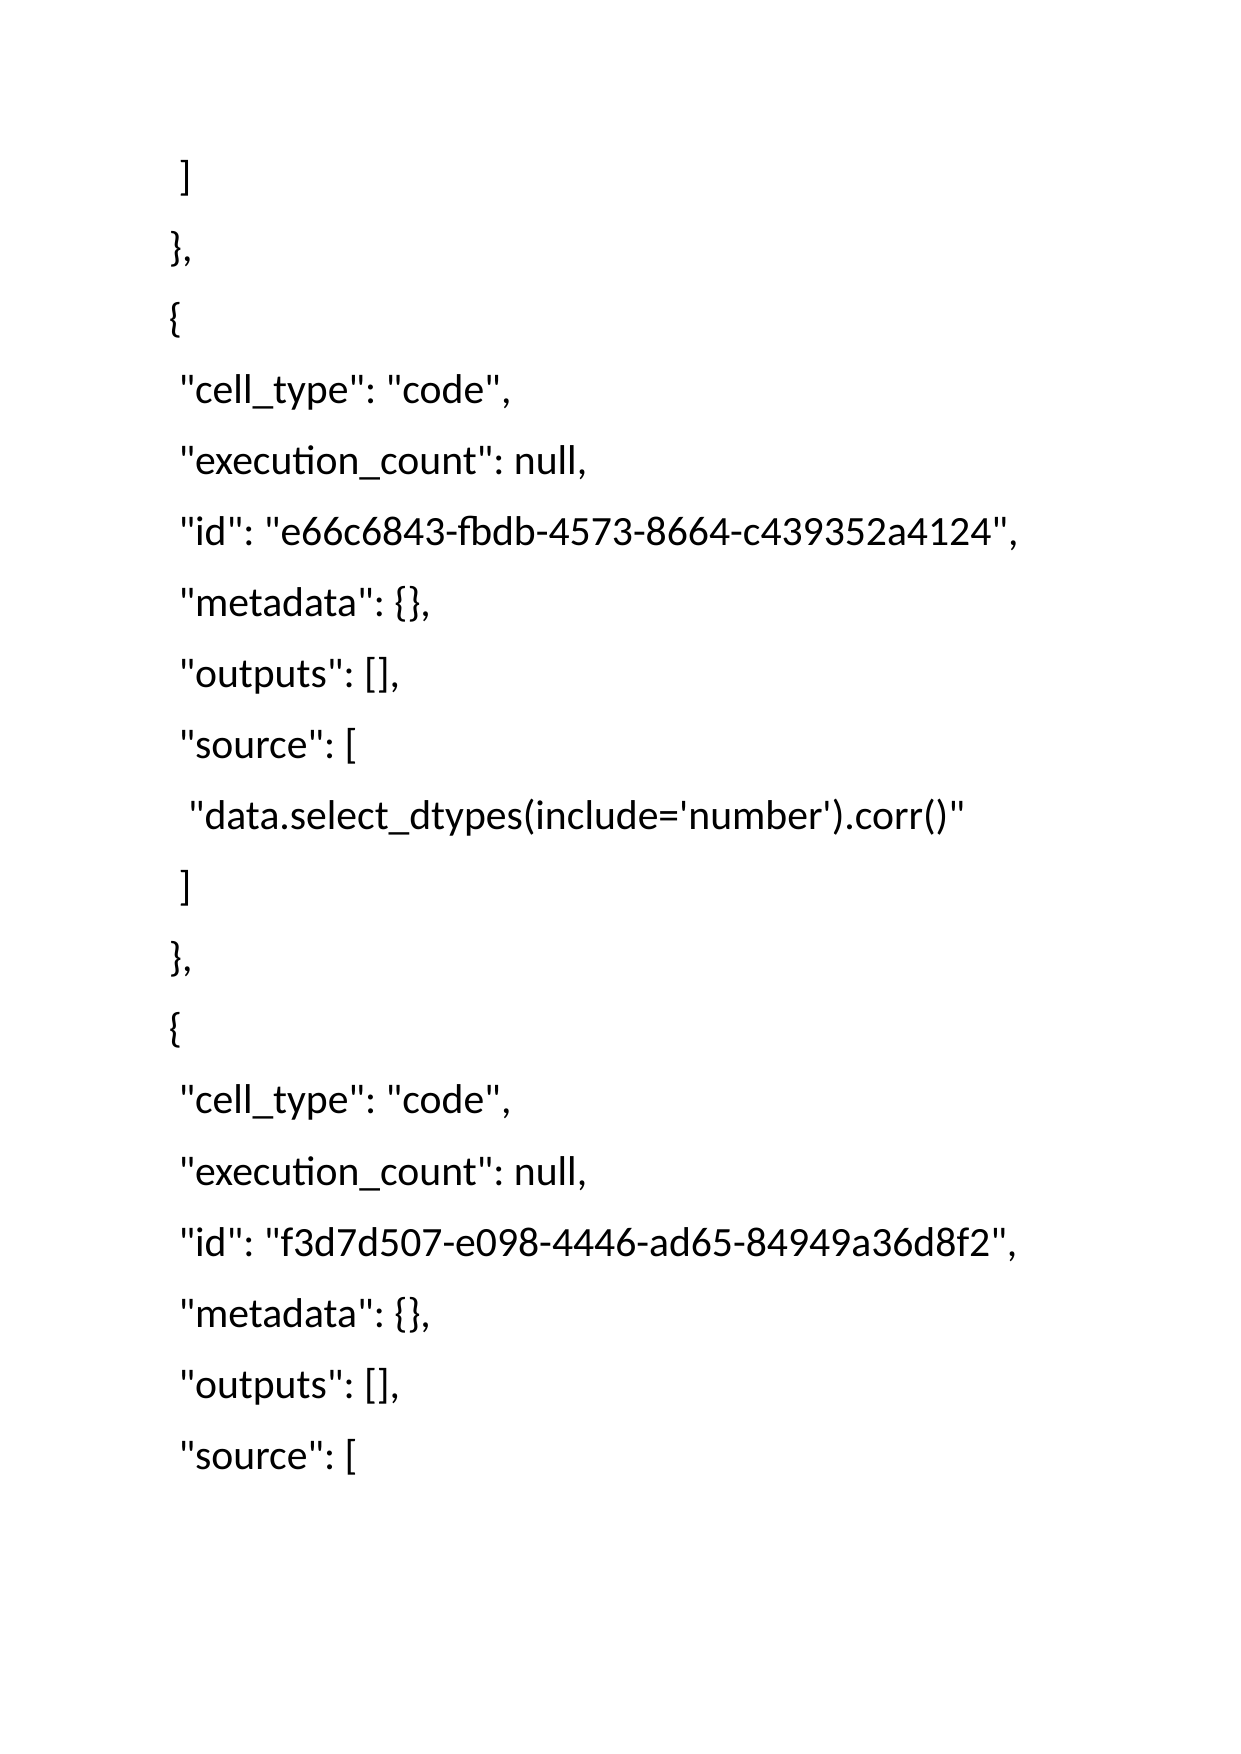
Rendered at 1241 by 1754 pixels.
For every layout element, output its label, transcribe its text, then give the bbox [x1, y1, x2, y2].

text "metadata": {}, [150, 1287, 1090, 1337]
text "execution_count": null, [150, 434, 1090, 485]
text "data.select_dtypes(include='number').corr()" [150, 789, 1090, 840]
text "outputs": [], [150, 1358, 1090, 1408]
text ] [150, 150, 1090, 201]
text "cell_type": "code", [150, 363, 1090, 414]
text { [150, 1002, 1090, 1053]
text { [150, 292, 1090, 343]
text "cell_type": "code", [150, 1073, 1090, 1124]
text "metadata": {}, [150, 576, 1090, 627]
text "source": [ [150, 718, 1090, 769]
text "id": "f3d7d507-e098-4446-ad65-84949a36d8f2", [150, 1216, 1090, 1266]
text ] [150, 860, 1090, 911]
text }, [150, 221, 1090, 272]
text "execution_count": null, [150, 1144, 1090, 1195]
text "source": [ [150, 1429, 1090, 1479]
text "id": "e66c6843-fbdb-4573-8664-c439352a4124", [150, 505, 1090, 556]
text }, [150, 931, 1090, 982]
text "outputs": [], [150, 647, 1090, 698]
